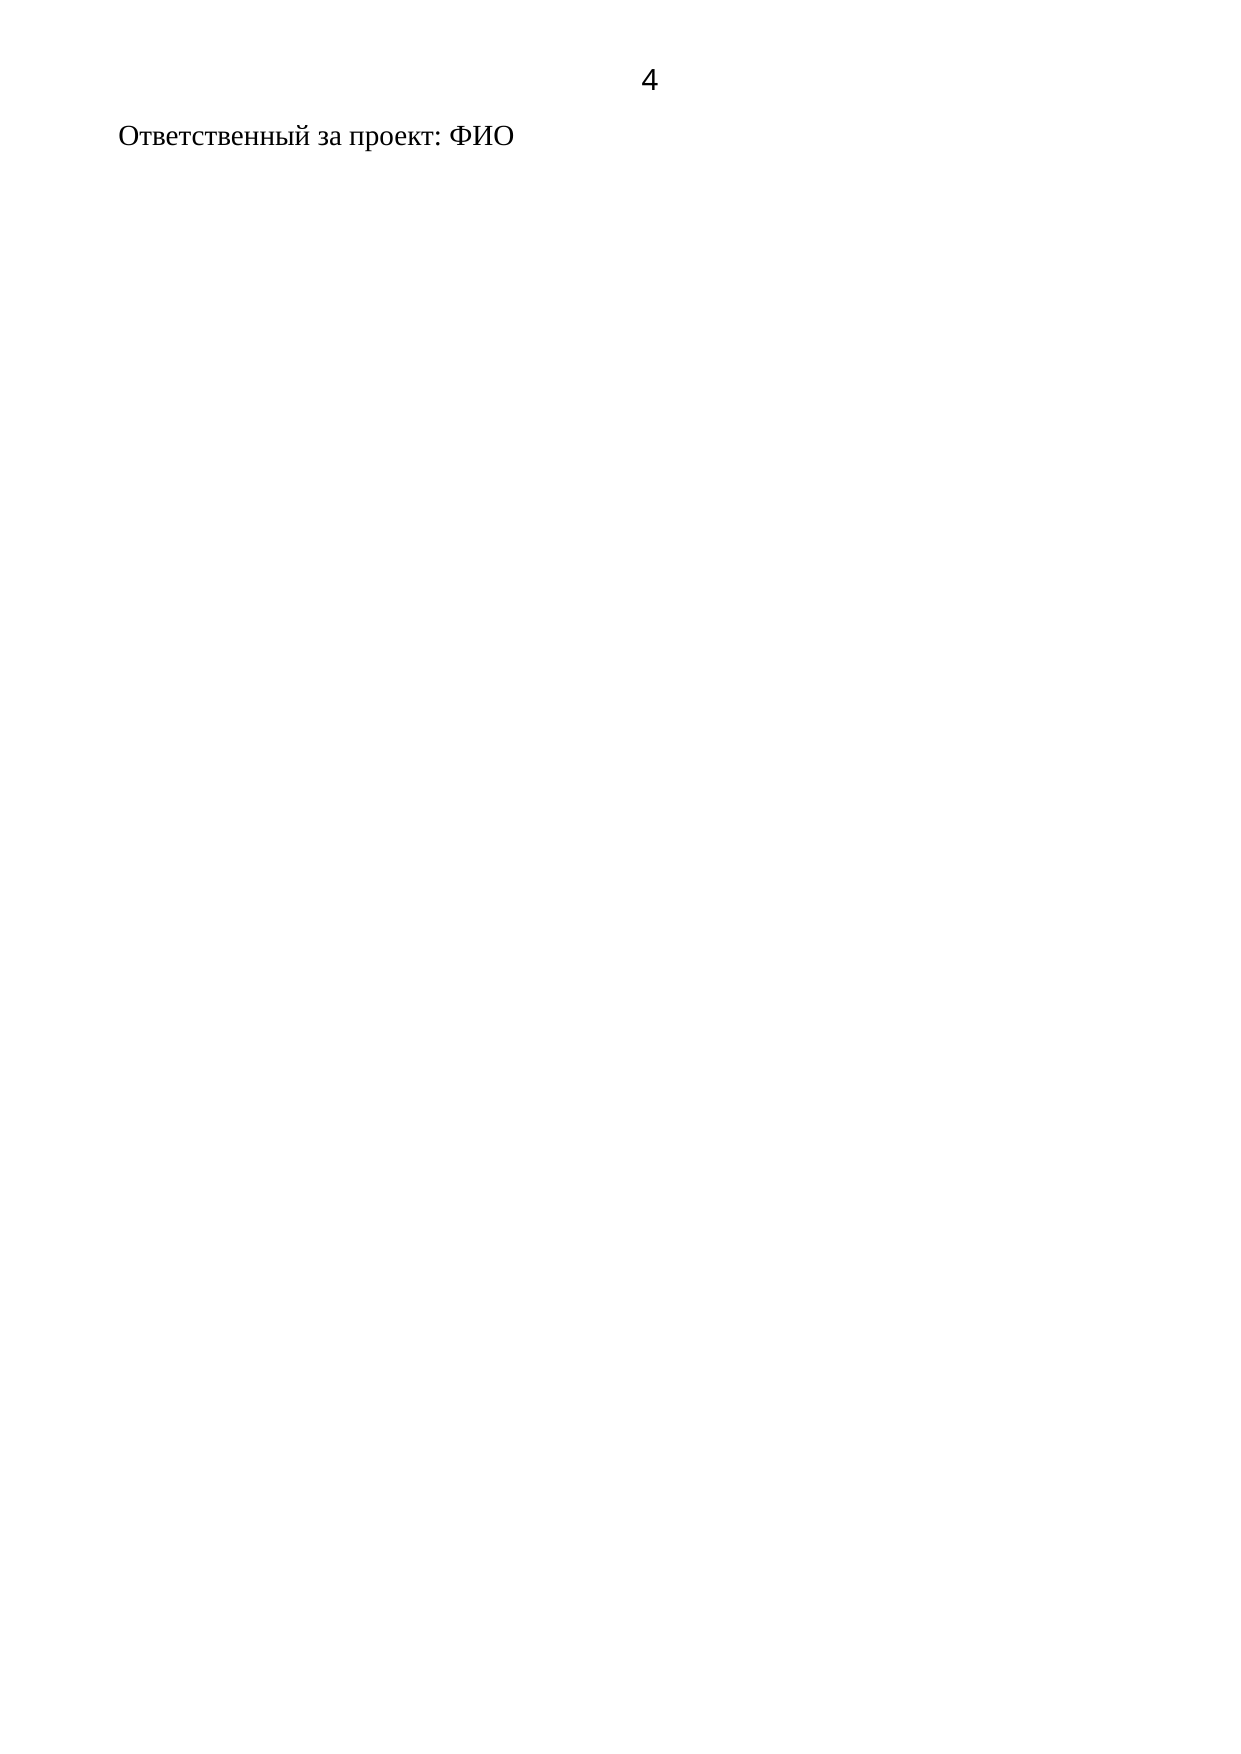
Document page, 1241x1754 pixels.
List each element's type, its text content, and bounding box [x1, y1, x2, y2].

text Ответственный за проект: ФИО [118, 118, 1181, 152]
